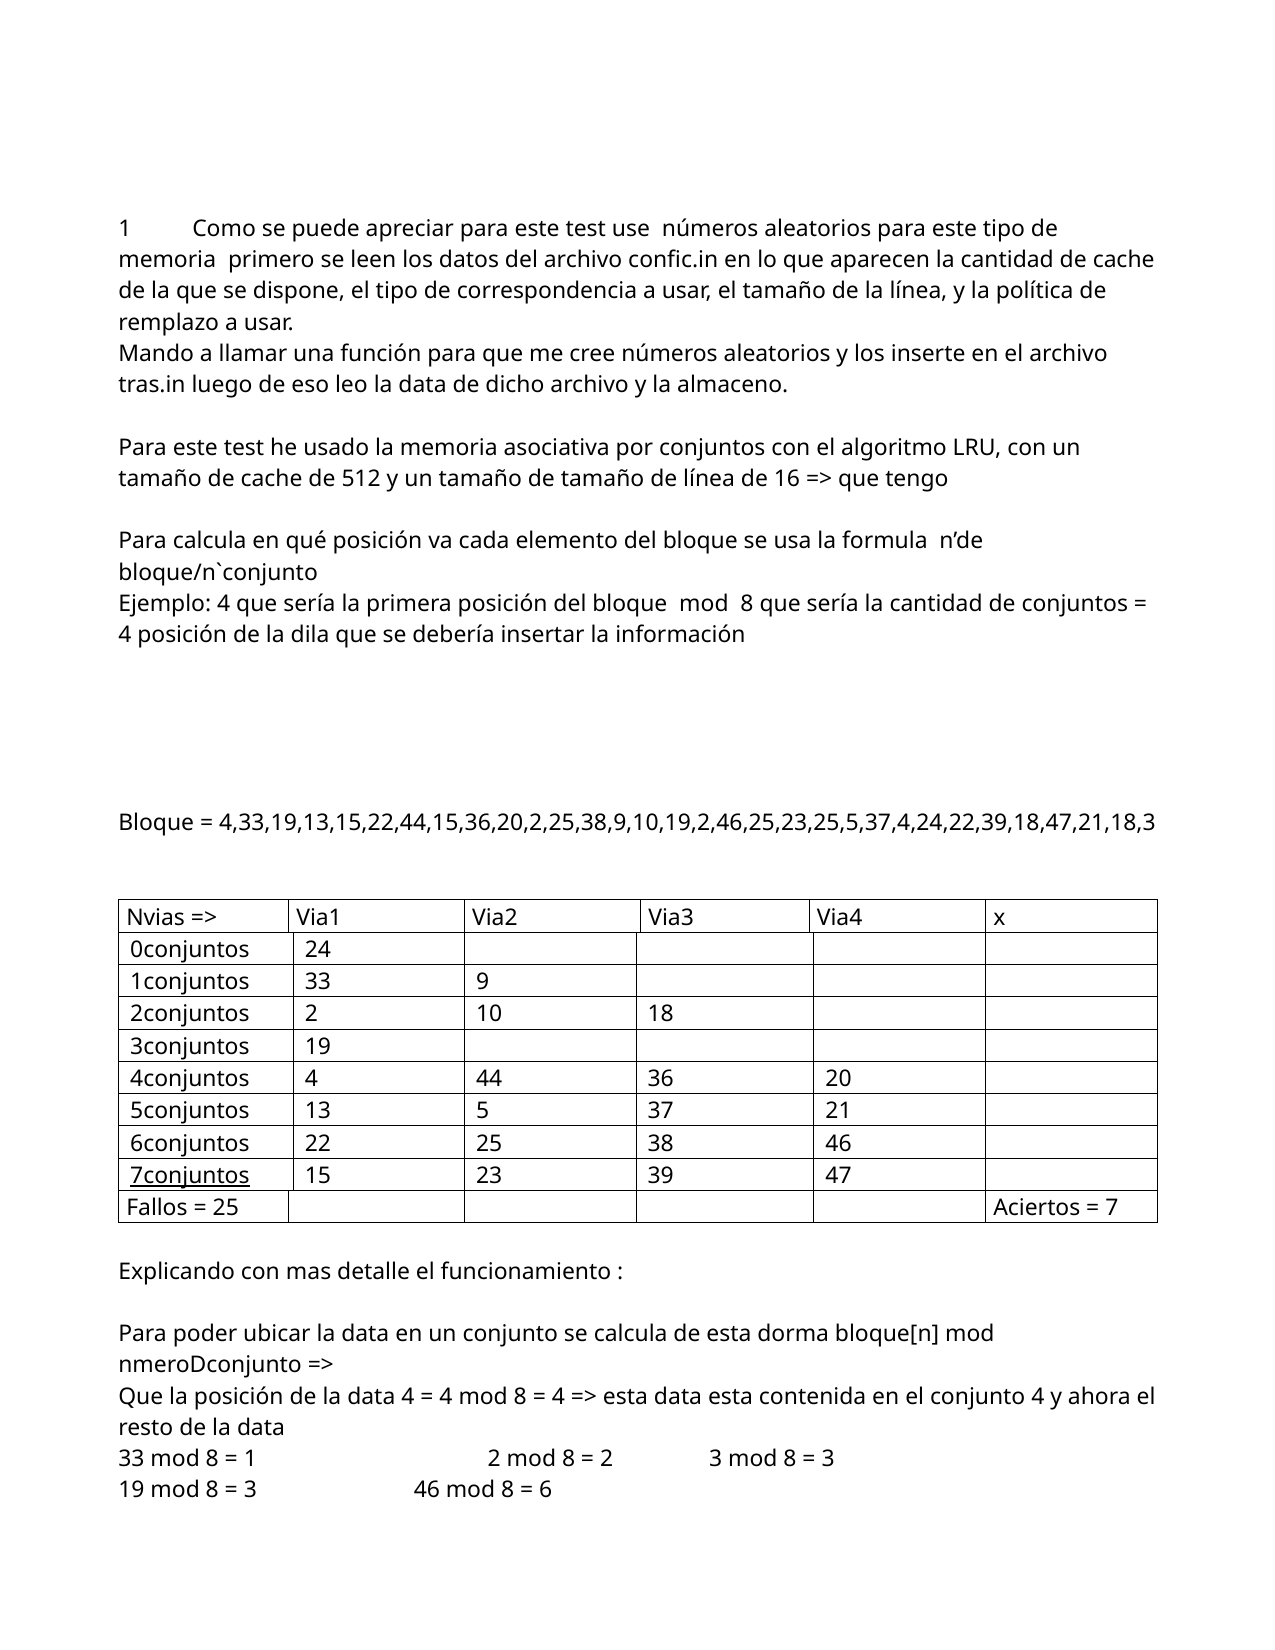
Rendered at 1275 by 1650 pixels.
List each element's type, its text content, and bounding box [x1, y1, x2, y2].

table_cell 4conjuntos [119, 1062, 293, 1093]
text Para poder ubicar la data en un conjunto se calcula de esta dorma bloque[n] mod nmeroDconjunto => [118, 1317, 1157, 1379]
table_header Via1 [289, 900, 464, 932]
table_cell 46 [814, 1126, 985, 1158]
table_cell [465, 1191, 636, 1222]
table_cell [814, 1030, 985, 1061]
table_cell 47 [814, 1159, 985, 1190]
table_header Via3 [641, 900, 809, 932]
table_cell 5conjuntos [119, 1094, 293, 1125]
table_cell 38 [637, 1126, 813, 1158]
table_cell 2 [294, 997, 464, 1028]
text 33 mod 8 = 1 2 mod 8 = 2 3 mod 8 = 3 [118, 1442, 1157, 1473]
table_cell [986, 1030, 1157, 1061]
table_header x [986, 900, 1157, 932]
table_cell [814, 933, 985, 964]
table_cell 15 [294, 1159, 464, 1190]
table_cell 1conjuntos [119, 965, 293, 996]
table_cell 36 [637, 1062, 813, 1093]
text Ejemplo: 4 que sería la primera posición del bloque mod 8 que sería la cantidad de conjuntos = 4 posición de la dila que se debería insertar la información [118, 587, 1157, 649]
table_cell [986, 997, 1157, 1028]
table_cell [986, 1094, 1157, 1125]
table_cell [986, 1062, 1157, 1093]
text 19 mod 8 = 3 46 mod 8 = 6 [118, 1473, 1157, 1504]
table_cell 39 [637, 1159, 813, 1190]
table_cell [465, 1030, 636, 1061]
text Explicando con mas detalle el funcionamiento : [118, 1254, 1157, 1286]
table_cell 23 [465, 1159, 636, 1190]
table_cell 44 [465, 1062, 636, 1093]
text Para calcula en qué posición va cada elemento del bloque se usa la formula n’de bloque/n`conjunto [118, 524, 1157, 587]
table_cell [637, 1030, 813, 1061]
table_header Via4 [810, 900, 985, 932]
table_cell 37 [637, 1094, 813, 1125]
table_cell 19 [294, 1030, 464, 1061]
text Para este test he usado la memoria asociativa por conjuntos con el algoritmo LRU, con un tamaño de cache de 512 y un tamaño de tamaño de línea de 16 => que tengo [118, 431, 1157, 493]
table_cell [986, 1159, 1157, 1190]
table_cell [814, 1191, 985, 1222]
table_header Via2 [465, 900, 640, 932]
table_cell 3conjuntos [119, 1030, 293, 1061]
table_cell 20 [814, 1062, 985, 1093]
table_cell [637, 933, 813, 964]
table_cell 13 [294, 1094, 464, 1125]
table_cell 22 [294, 1126, 464, 1158]
table_cell [637, 1191, 813, 1222]
text 1 Como se puede apreciar para este test use números aleatorios para este tipo de memoria primero se leen los datos del archivo confic.in en lo que aparecen la cantidad de cache de la que se dispone, el tipo de correspondencia a usar, el tamaño de la línea, y la política de remplazo a usar. [118, 212, 1157, 337]
table_cell 5 [465, 1094, 636, 1125]
table_cell [986, 965, 1157, 996]
table_cell 7conjuntos [119, 1159, 293, 1190]
text Que la posición de la data 4 = 4 mod 8 = 4 => esta data esta contenida en el conjunto 4 y ahora el resto de la data [118, 1379, 1157, 1442]
table_cell Fallos = 25 [119, 1191, 288, 1222]
table_cell 0conjuntos [119, 933, 293, 964]
table_cell [814, 997, 985, 1028]
table_cell 21 [814, 1094, 985, 1125]
table_cell 6conjuntos [119, 1126, 293, 1158]
text Mando a llamar una función para que me cree números aleatorios y los inserte en el archivo tras.in luego de eso leo la data de dicho archivo y la almaceno. [118, 337, 1157, 399]
table_cell 2conjuntos [119, 997, 293, 1028]
table_cell [465, 933, 636, 964]
table_cell [814, 965, 985, 996]
table_cell Aciertos = 7 [986, 1191, 1157, 1222]
table_cell [637, 965, 813, 996]
table_cell 25 [465, 1126, 636, 1158]
table_cell [986, 933, 1157, 964]
table_cell 24 [294, 933, 464, 964]
table_cell 18 [637, 997, 813, 1028]
table_cell 9 [465, 965, 636, 996]
table_cell 10 [465, 997, 636, 1028]
text Bloque = 4,33,19,13,15,22,44,15,36,20,2,25,38,9,10,19,2,46,25,23,25,5,37,4,24,22,39,18,47,21,18,3 [118, 806, 1157, 837]
table_header Nvias => [119, 900, 288, 932]
table_cell 33 [294, 965, 464, 996]
table_cell [289, 1191, 464, 1222]
table_cell [986, 1126, 1157, 1158]
table_cell 4 [294, 1062, 464, 1093]
